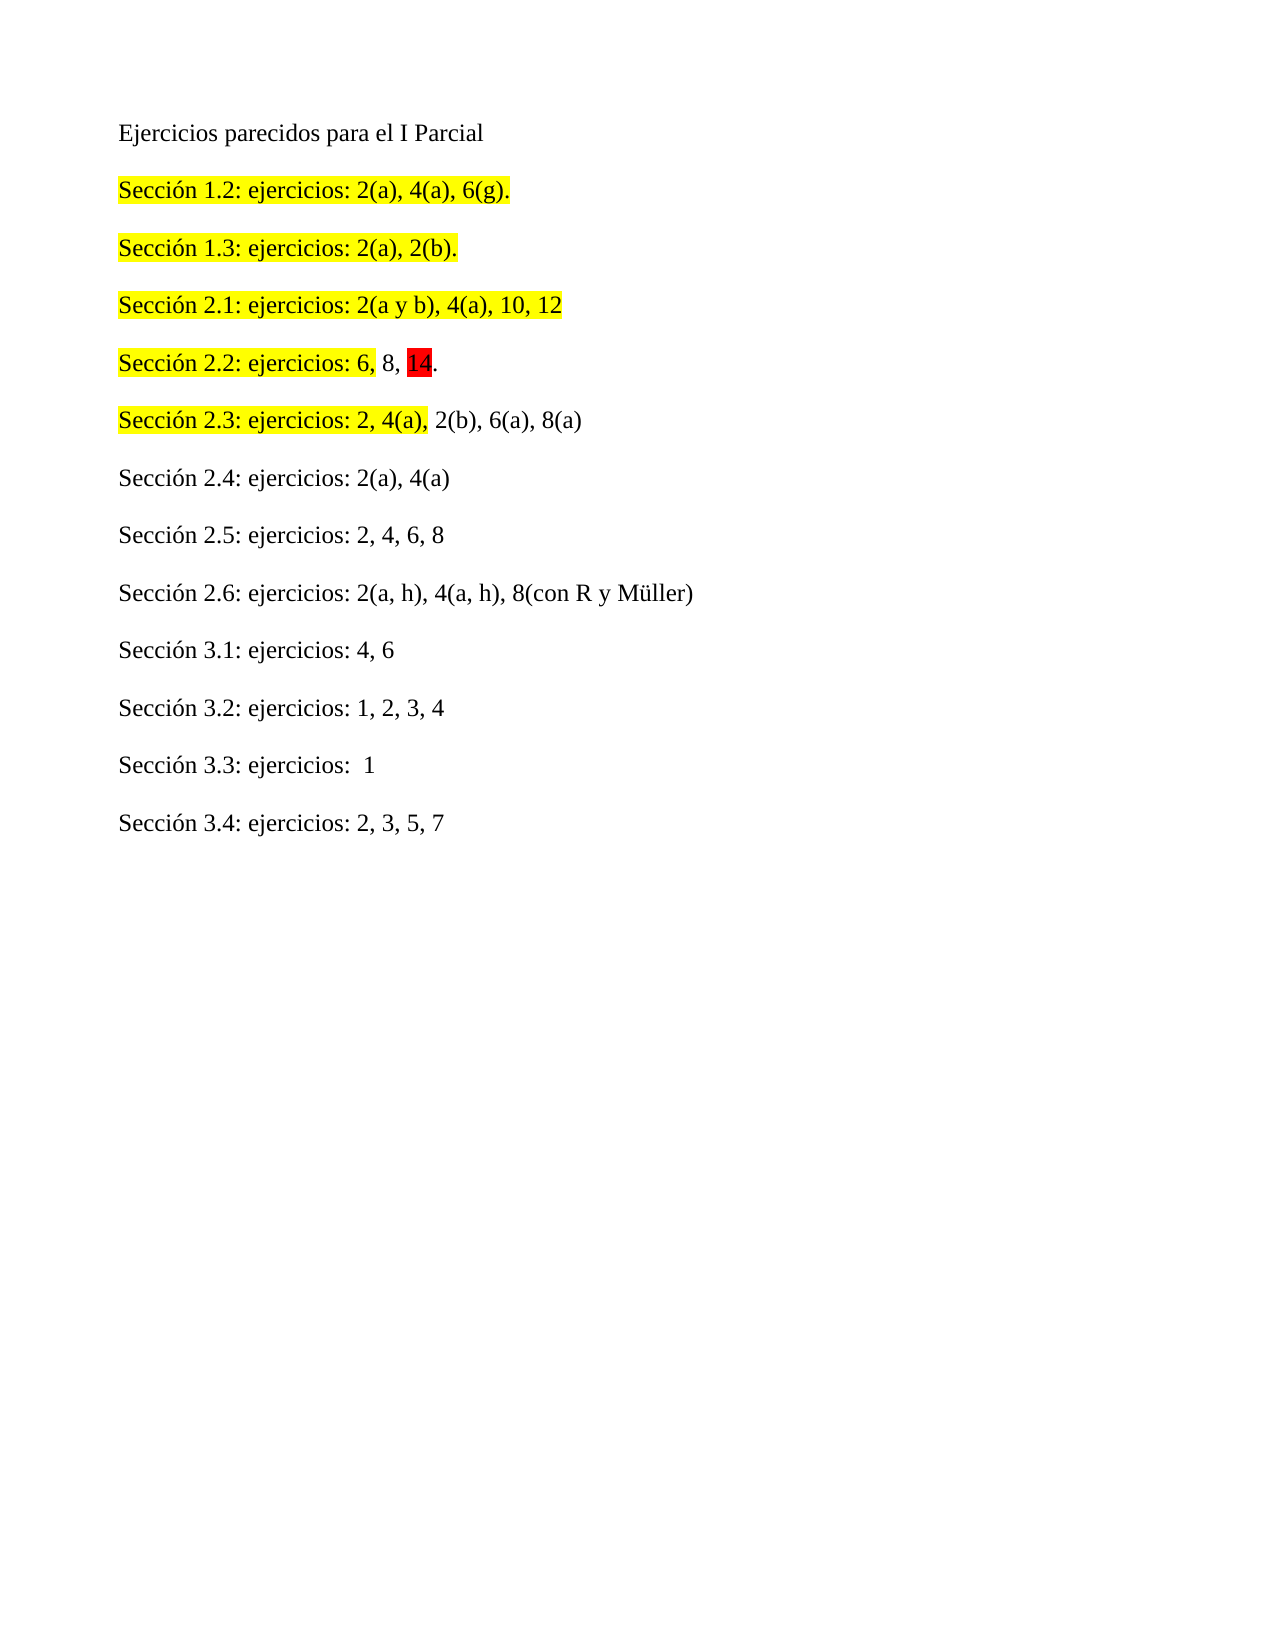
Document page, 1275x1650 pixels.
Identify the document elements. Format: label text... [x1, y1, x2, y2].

text Sección 3.1: ejercicios: 4, 6 [118, 636, 1157, 664]
text Sección 1.3: ejercicios: 2(a), 2(b). [118, 233, 1157, 262]
text Sección 3.3: ejercicios: 1 [118, 751, 1157, 779]
text Sección 2.5: ejercicios: 2, 4, 6, 8 [118, 521, 1157, 549]
text Ejercicios parecidos para el I Parcial [118, 118, 1157, 147]
text Sección 2.3: ejercicios: 2, 4(a), 2(b), 6(a), 8(a) [118, 406, 1157, 434]
text Sección 2.1: ejercicios: 2(a y b), 4(a), 10, 12 [118, 291, 1157, 319]
text Sección 2.2: ejercicios: 6, 8, 14. [118, 348, 1157, 377]
text Sección 2.6: ejercicios: 2(a, h), 4(a, h), 8(con R y Müller) [118, 578, 1157, 607]
text Sección 3.2: ejercicios: 1, 2, 3, 4 [118, 693, 1157, 722]
text Sección 1.2: ejercicios: 2(a), 4(a), 6(g). [118, 176, 1157, 204]
text Sección 3.4: ejercicios: 2, 3, 5, 7 [118, 808, 1157, 837]
text Sección 2.4: ejercicios: 2(a), 4(a) [118, 463, 1157, 492]
